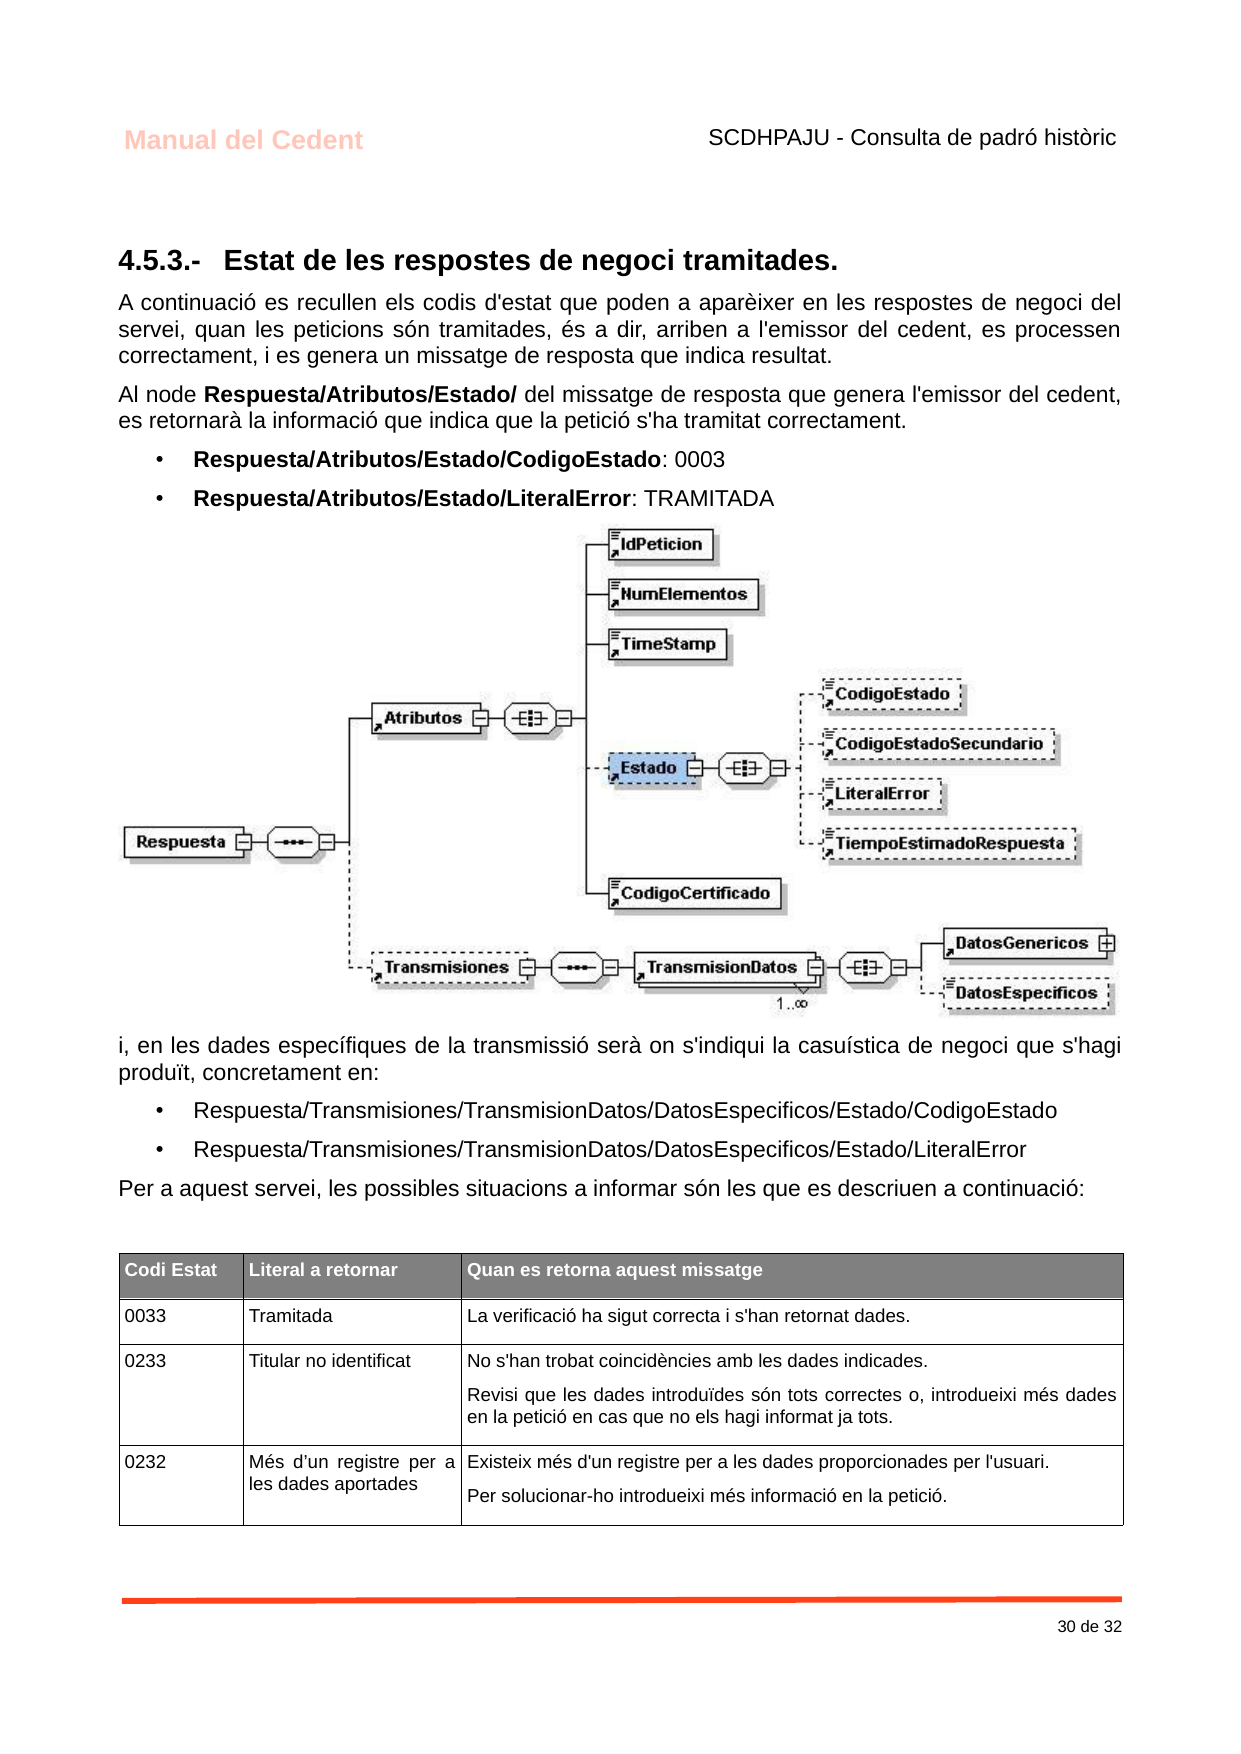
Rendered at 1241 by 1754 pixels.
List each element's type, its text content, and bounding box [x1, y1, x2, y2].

table_cell Existeix més d'un registre per a les dades proporcionades per l'usuari. Per solucionar-ho introdueixi més informació en la petició. [462, 1446, 1123, 1525]
list Respuesta/Atributos/Estado/CodigoEstado: 0003 [156, 446, 1122, 472]
text A continuació es recullen els codis d'estat que poden a aparèixer en les respostes de negoci del servei, quan les peticions són tramitades, és a dir, arriben a l'emissor del cedent, es processen correctament, i es genera un missatge de resposta que indica resultat. [118, 289, 1122, 368]
text Al node Respuesta/Atributos/Estado/ del missatge de resposta que genera l'emissor del cedent, es retornarà la informació que indica que la petició s'ha tramitat correctament. [118, 381, 1122, 434]
table_cell 0033 [120, 1300, 243, 1344]
table_header Literal a retornar [244, 1254, 461, 1298]
table_cell La verificació ha sigut correcta i s'han retornat dades. [462, 1300, 1123, 1344]
list Respuesta/Atributos/Estado/LiteralError: TRAMITADA [156, 485, 1122, 511]
table_cell Tramitada [244, 1300, 461, 1344]
table_cell No s'han trobat coincidències amb les dades indicades. Revisi que les dades introduïdes són tots correctes o, introdueixi més dades en la petició en cas que no els hagi informat ja tots. [462, 1345, 1123, 1445]
table_cell Més d’un registre per a les dades aportades [244, 1446, 461, 1525]
list Respuesta/Transmisiones/TransmisionDatos/DatosEspecificos/Estado/LiteralError [156, 1136, 1122, 1163]
subtitle Estat de les respostes de negoci tramitades. [118, 243, 1122, 277]
text Per a aquest servei, les possibles situacions a informar són les que es descriuen a continuació: [118, 1175, 1122, 1202]
picture [118, 523, 1123, 1020]
table_cell Titular no identificat [244, 1345, 461, 1445]
table_header Quan es retorna aquest missatge [462, 1254, 1123, 1298]
table_header Codi Estat [120, 1254, 243, 1298]
table_cell 0233 [120, 1345, 243, 1445]
list Respuesta/Transmisiones/TransmisionDatos/DatosEspecificos/Estado/CodigoEstado [156, 1097, 1122, 1124]
text i, en les dades específiques de la transmissió serà on s'indiqui la casuística de negoci que s'hagi produït, concretament en: [118, 1032, 1122, 1085]
table_cell 0232 [120, 1446, 243, 1525]
